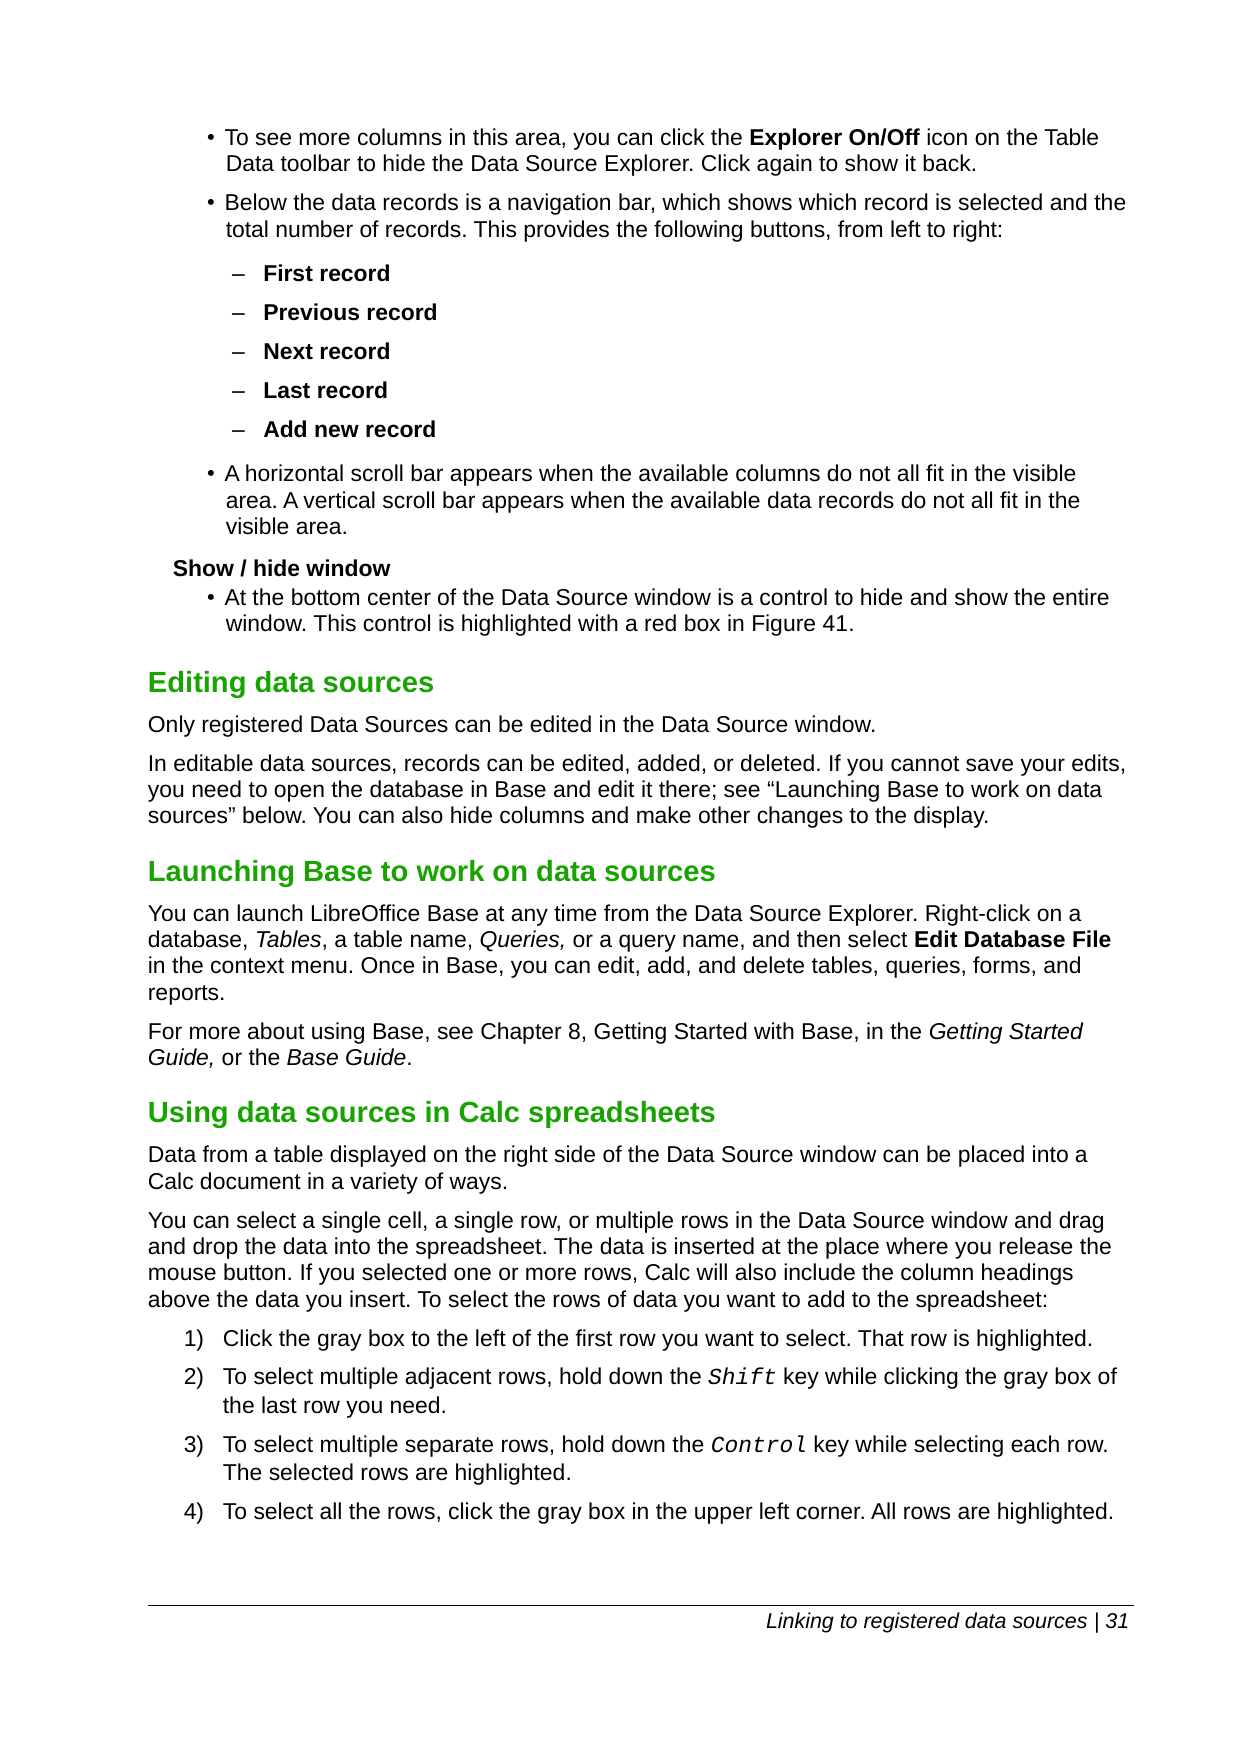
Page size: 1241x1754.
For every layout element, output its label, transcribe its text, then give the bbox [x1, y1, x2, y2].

text Only registered Data Sources can be edited in the Data Source window. [148, 711, 1134, 737]
list Below the data records is a navigation bar, which shows which record is selected and the total number of records. This provides the following buttons, from left to right: [204, 186, 1134, 245]
text Show / hide window [173, 555, 1134, 581]
list A horizontal scroll bar appears when the available columns do not all fit in the visible area. A vertical scroll bar appears when the available data records do not all fit in the visible area. [204, 457, 1134, 542]
text You can launch LibreOffice Base at any time from the Data Source Explorer. Right-click on a database, Tables, a table name, Queries, or a query name, and then select Edit Database File in the context menu. Once in Base, you can edit, add, and delete tables, queries, forms, and reports. [148, 900, 1134, 1005]
list To select multiple adjacent rows, hold down the Shift key while clicking the gray box of the last row you need. [204, 1363, 1134, 1418]
list At the bottom center of the Data Source window is a control to hide and show the entire window. This control is highlighted with a red box in Figure 41. [204, 581, 1134, 640]
text You can select a single cell, a single row, or multiple rows in the Data Source window and drag and drop the data into the spreadsheet. The data is inserted at the place where you release the mouse button. If you selected one or more rows, Calc will also include the column headings above the data you insert. To select the rows of data you want to add to the spreadsheet: [148, 1207, 1134, 1312]
list Previous record [229, 296, 1134, 325]
list To see more columns in this area, you can click the Explorer On/Off icon on the Table Data toolbar to hide the Data Source Explorer. Click again to show it back. [204, 121, 1134, 177]
text In editable data sources, records can be edited, added, or deleted. If you cannot save your edits, you need to open the database in Base and edit it there; see “Launching Base to work on data sources” below. You can also hide columns and make other changes to the display. [148, 749, 1134, 829]
list Last record [229, 374, 1134, 403]
list First record [229, 257, 1134, 287]
list Next record [229, 335, 1134, 364]
list Add new record [229, 413, 1134, 445]
text Data from a table displayed on the right side of the Data Source window can be placed into a Calc document in a variety of ways. [148, 1141, 1134, 1194]
subtitle Editing data sources [148, 665, 1134, 698]
subtitle Launching Base to work on data sources [148, 854, 1134, 887]
subtitle Using data sources in Calc spreadsheets [148, 1095, 1134, 1129]
list To select multiple separate rows, hold down the Control key while selecting each row. The selected rows are highlighted. [204, 1431, 1134, 1485]
list To select all the rows, click the gray box in the upper left corner. All rows are highlighted. [204, 1498, 1134, 1524]
text For more about using Base, see Chapter 8, Getting Started with Base, in the Getting Started Guide, or the Base Guide. [148, 1018, 1134, 1070]
list Click the gray box to the left of the first row you want to select. That row is highlighted. [204, 1324, 1134, 1351]
